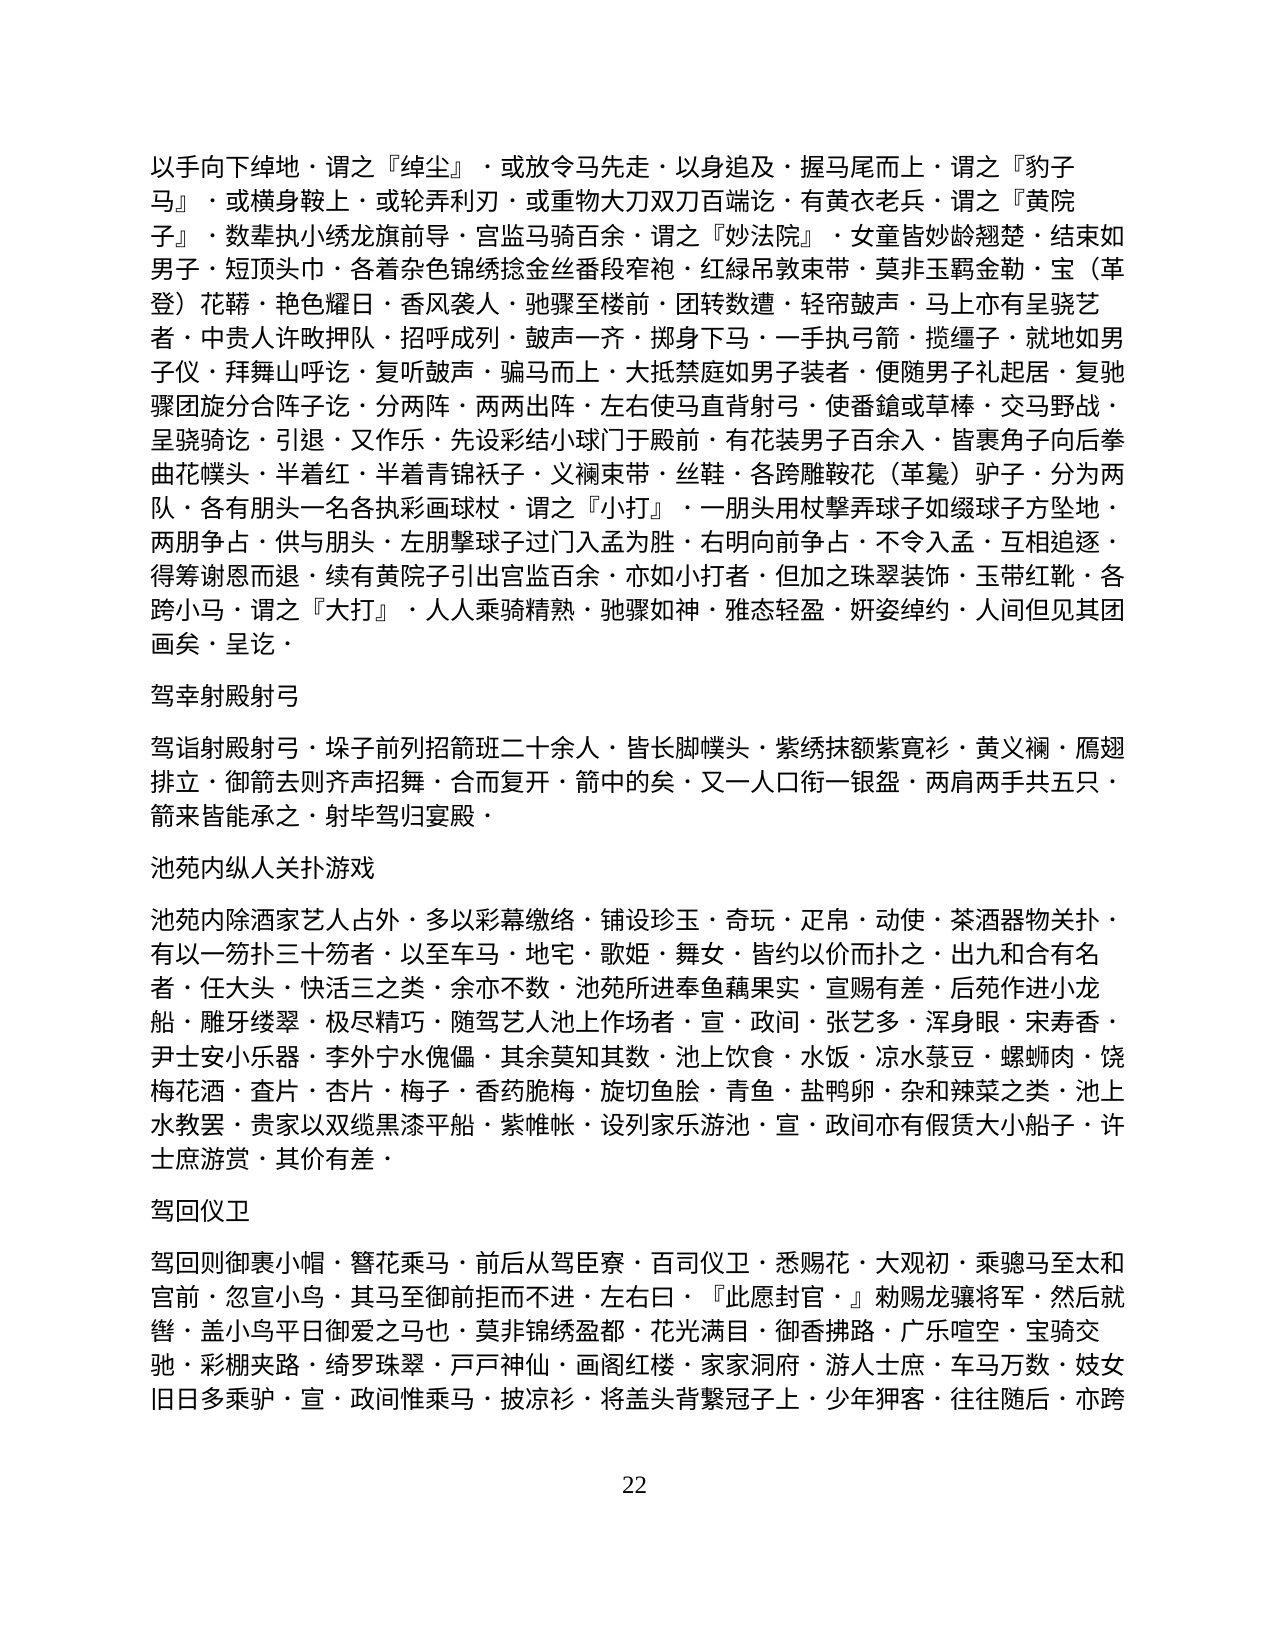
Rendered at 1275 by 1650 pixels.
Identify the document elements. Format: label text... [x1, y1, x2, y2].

text 驾幸射殿射弓 [150, 679, 1125, 713]
text 以手向下绰地．谓之『绰尘』．或放令马先走．以身追及．握马尾而上．谓之『豹子马』．或横身鞍上．或轮弄利刃．或重物大刀双刀百端讫．有黄衣老兵．谓之『黄院子』．数辈执小绣龙旗前导．宫监马骑百余．谓之『妙法院』．女童皆妙龄翘楚．结束如男子．短顶头巾．各着杂色锦绣捻金丝番段窄袍．红緑吊敦束带．莫非玉羁金勒．宝（革登）花鞯．艳色耀日．香风袭人．驰骤至楼前．团转数遭．轻帘皷声．马上亦有呈骁艺者．中贵人许畋押队．招呼成列．皷声一齐．掷身下马．一手执弓箭．揽缰子．就地如男子仪．拜舞山呼讫．复听皷声．骗马而上．大抵禁庭如男子装者．便随男子礼起居．复驰骤团旋分合阵子讫．分两阵．两两出阵．左右使马直背射弓．使番鎗或草棒．交马野战．呈骁骑讫．引退．又作乐．先设彩结小球门于殿前．有花装男子百余入．皆裹角子向后拳曲花幞头．半着红．半着青锦袄子．义襕束带．丝鞋．各跨雕鞍花（革毚）驴子．分为两队．各有朋头一名各执彩画球杖．谓之『小打』．一朋头用杖撃弄球子如缀球子方坠地．两朋争占．供与朋头．左朋撃球子过门入孟为胜．右明向前争占．不令入孟．互相追逐．得筹谢恩而退．续有黄院子引出宫监百余．亦如小打者．但加之珠翠装饰．玉带红靴．各跨小马．谓之『大打』．人人乘骑精熟．驰骤如神．雅态轻盈．姸姿绰约．人间但见其团画矣．呈讫． [150, 150, 1125, 661]
text 驾诣射殿射弓．垛子前列招箭班二十余人．皆长脚幞头．紫绣抹额紫寛衫．黄义襕．鴈翅排立．御箭去则齐声招舞．合而复开．箭中的矣．又一人口衔一银盌．两肩两手共五只．箭来皆能承之．射毕驾归宴殿． [150, 731, 1125, 833]
text 驾回则御裹小帽．簪花乘马．前后从驾臣寮．百司仪卫．悉赐花．大观初．乘骢马至太和宫前．忽宣小鸟．其马至御前拒而不进．左右曰．『此愿封官．』勑赐龙骧将军．然后就辔．盖小鸟平日御爱之马也．莫非锦绣盈都．花光满目．御香拂路．广乐喧空．宝骑交驰．彩棚夹路．绮罗珠翠．戸戸神仙．画阁红楼．家家洞府．游人士庶．车马万数．妓女旧日多乘驴．宣．政间惟乘马．披凉衫．将盖头背繋冠子上．少年狎客．往往随后．亦跨 [150, 1245, 1125, 1416]
text 池苑内除酒家艺人占外．多以彩幕缴络．铺设珍玉．奇玩．疋帛．动使．茶酒器物关扑．有以一笏扑三十笏者．以至车马．地宅．歌姫．舞女．皆约以价而扑之．出九和合有名者．任大头．快活三之类．余亦不数．池苑所进奉鱼藕果实．宣赐有差．后苑作进小龙船．雕牙缕翠．极尽精巧．随驾艺人池上作场者．宣．政间．张艺多．浑身眼．宋寿香．尹士安小乐器．李外宁水傀儡．其余莫知其数．池上饮食．水饭．凉水菉豆．螺蛳肉．饶梅花酒．査片．杏片．梅子．香药脆梅．旋切鱼脍．青鱼．盐鸭卵．杂和辣菜之类．池上水教罢．贵家以双缆黒漆平船．紫帷帐．设列家乐游池．宣．政间亦有假赁大小船子．许士庶游赏．其价有差． [150, 903, 1125, 1175]
text 驾回仪卫 [150, 1193, 1125, 1227]
text 池苑内纵人关扑游戏 [150, 851, 1125, 885]
